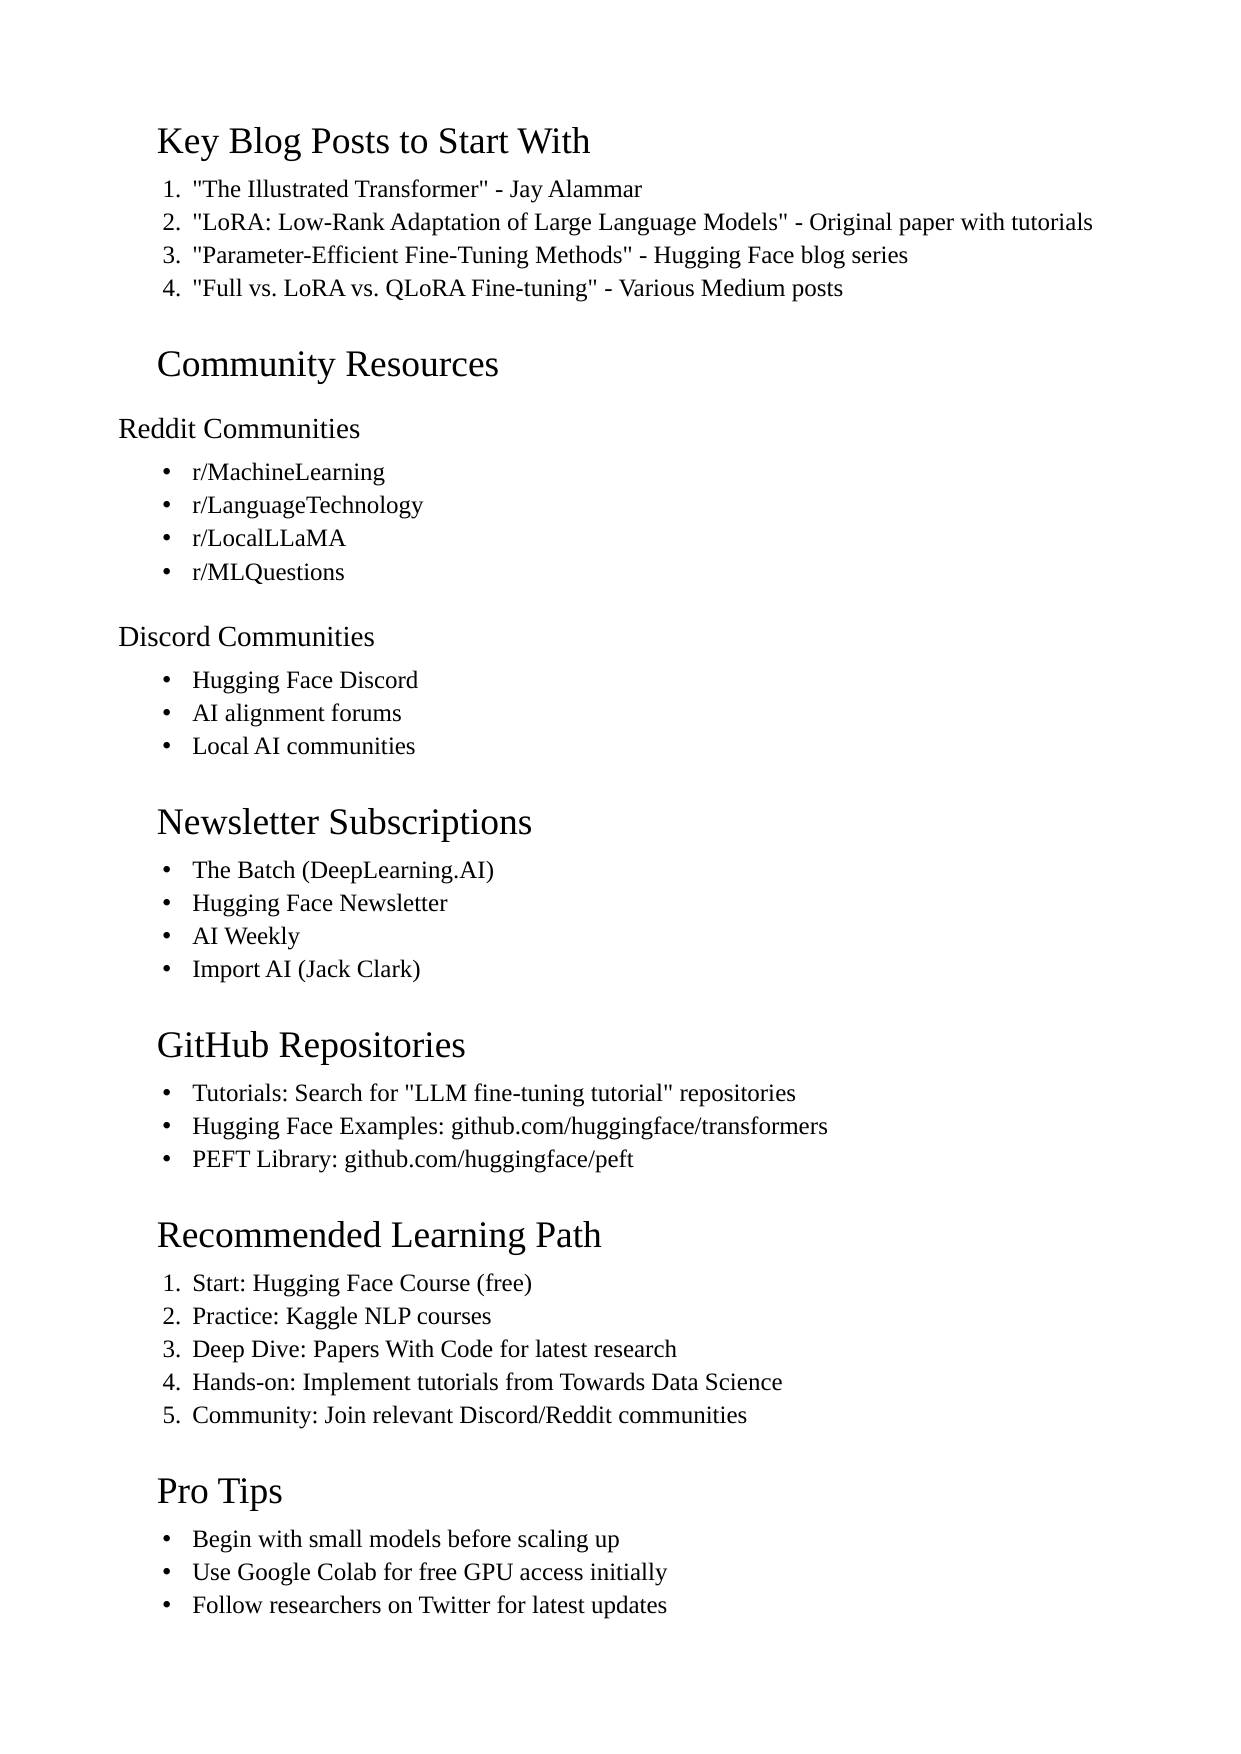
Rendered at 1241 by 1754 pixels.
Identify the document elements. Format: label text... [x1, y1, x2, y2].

list r/MLQuestions [162, 557, 1122, 585]
list Hugging Face Examples: github.com/huggingface/transformers [162, 1111, 1122, 1140]
subtitle 📄 Key Blog Posts to Start With [118, 118, 1122, 161]
list r/LocalLLaMA [162, 523, 1122, 552]
subtitle Discord Communities [118, 619, 1122, 652]
list AI Weekly [162, 921, 1122, 950]
list Follow researchers on Twitter for latest updates [162, 1590, 1122, 1619]
list "LoRA: Low-Rank Adaptation of Large Language Models" - Original paper with tutorials [162, 207, 1122, 236]
subtitle 🚀 GitHub Repositories [118, 1022, 1122, 1066]
list "Parameter-Efficient Fine-Tuning Methods" - Hugging Face blog series [162, 240, 1122, 268]
list Tutorials: Search for "LLM fine-tuning tutorial" repositories [162, 1078, 1122, 1107]
list "The Illustrated Transformer" - Jay Alammar [162, 174, 1122, 202]
list PEFT Library: github.com/huggingface/peft [162, 1144, 1122, 1173]
list Hands-on: Implement tutorials from Towards Data Science [162, 1367, 1122, 1396]
list Community: Join relevant Discord/Reddit communities [162, 1400, 1122, 1429]
list Hugging Face Discord [162, 665, 1122, 693]
subtitle 📱 Newsletter Subscriptions [118, 799, 1122, 842]
list Start: Hugging Face Course (free) [162, 1268, 1122, 1297]
list Use Google Colab for free GPU access initially [162, 1557, 1122, 1586]
list r/LanguageTechnology [162, 491, 1122, 519]
list Local AI communities [162, 731, 1122, 759]
list The Batch (DeepLearning.AI) [162, 855, 1122, 884]
list "Full vs. LoRA vs. QLoRA Fine-tuning" - Various Medium posts [162, 273, 1122, 302]
subtitle Reddit Communities [118, 411, 1122, 445]
list r/MachineLearning [162, 457, 1122, 486]
list AI alignment forums [162, 698, 1122, 727]
list Import AI (Jack Clark) [162, 954, 1122, 983]
list Begin with small models before scaling up [162, 1524, 1122, 1553]
list Deep Dive: Papers With Code for latest research [162, 1334, 1122, 1363]
subtitle 🎯 Recommended Learning Path [118, 1212, 1122, 1256]
subtitle 🤖 Community Resources [118, 341, 1122, 384]
list Practice: Kaggle NLP courses [162, 1301, 1122, 1330]
subtitle 💡 Pro Tips [118, 1469, 1122, 1512]
list Hugging Face Newsletter [162, 888, 1122, 917]
